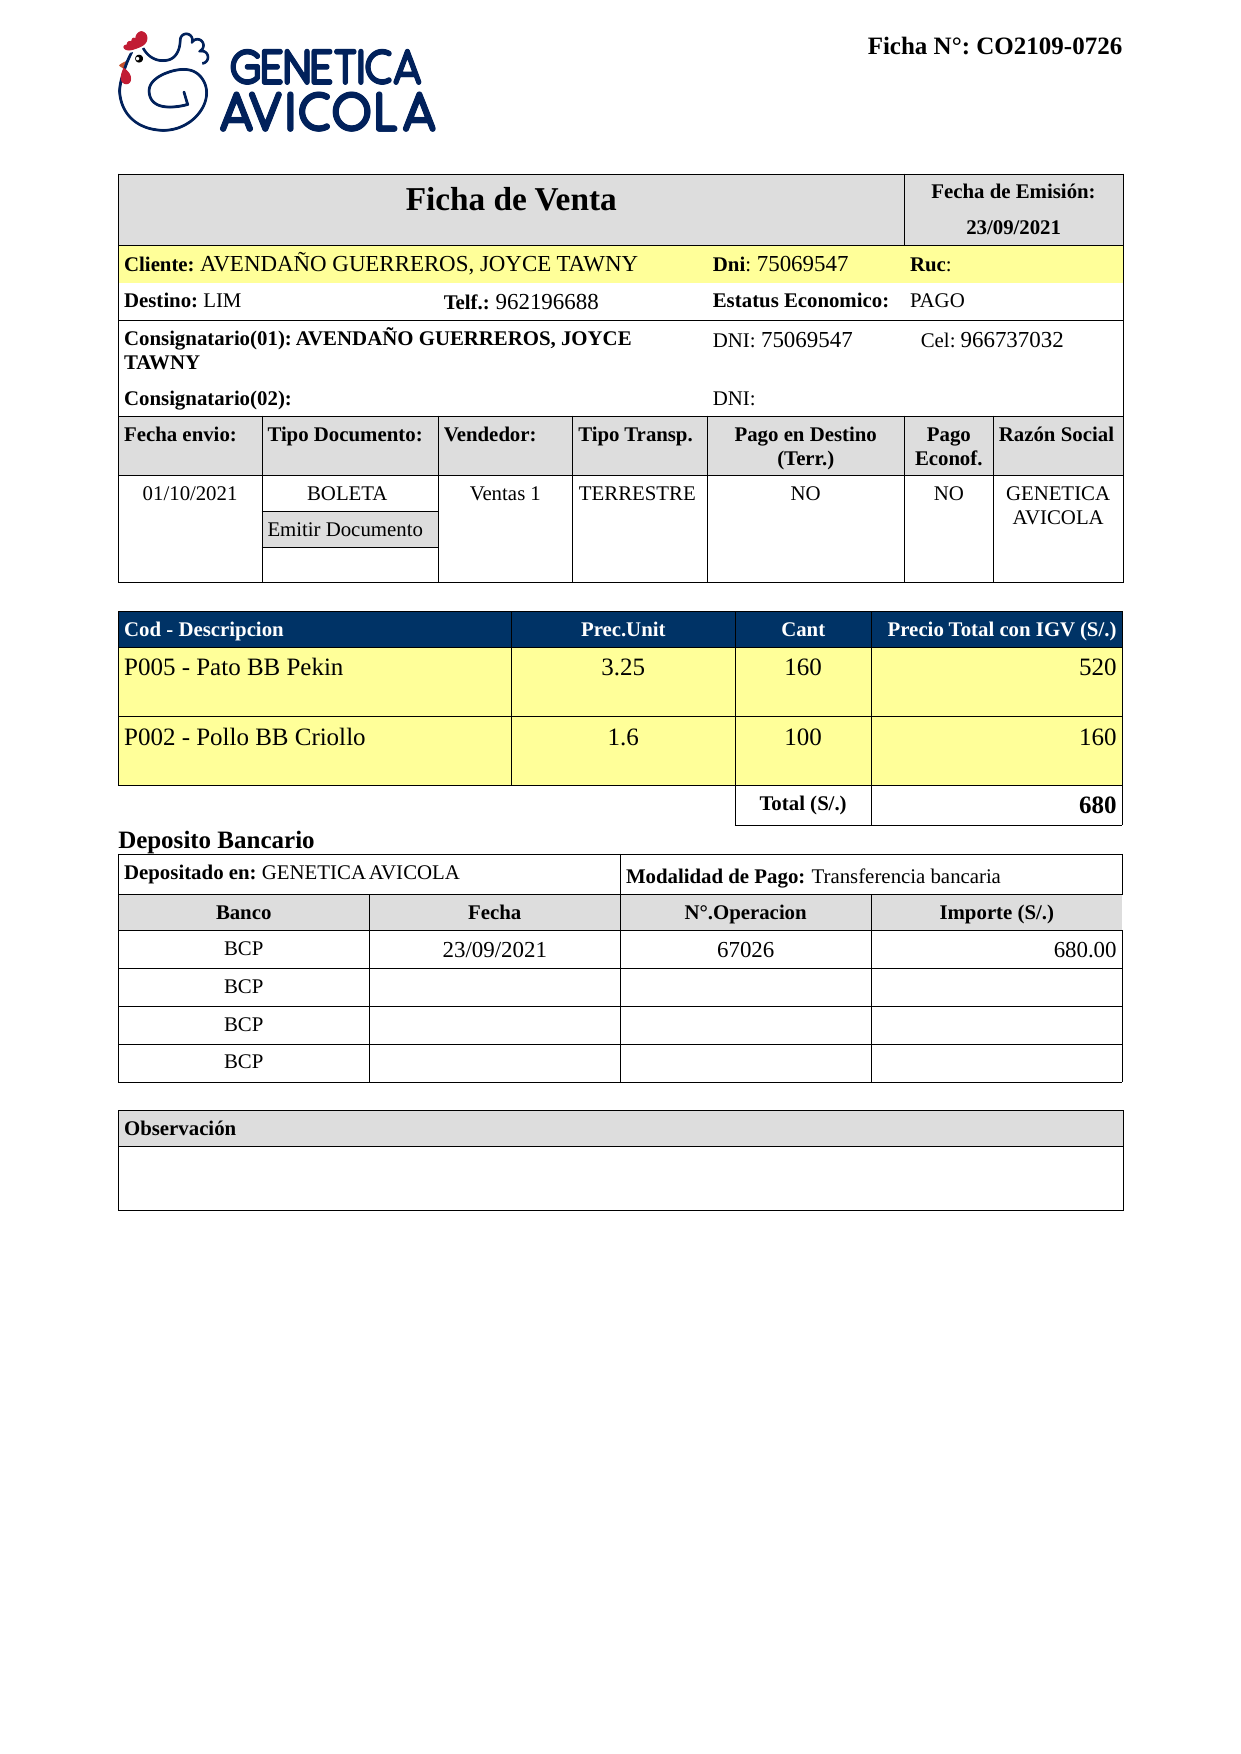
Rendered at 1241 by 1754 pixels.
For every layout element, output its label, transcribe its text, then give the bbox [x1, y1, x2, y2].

table_cell Tipo Transp. [573, 417, 707, 475]
table_header Modalidad de Pago: Transferencia bancaria [621, 855, 1122, 894]
table_cell Consignatario(01): AVENDAÑO GUERREROS, JOYCE TAWNY [119, 321, 707, 380]
table_cell [119, 1147, 1123, 1210]
table_cell 680.00 [872, 931, 1122, 968]
text Deposito Bancario [118, 825, 1122, 854]
table_cell BCP [119, 931, 369, 968]
table_cell 01/10/2021 [119, 476, 262, 582]
table_cell Pago en Destino (Terr.) [708, 417, 904, 475]
table_cell BOLETA [263, 476, 438, 511]
table_cell Razón Social [994, 417, 1123, 475]
table_cell Consignatario(02): [119, 380, 707, 416]
table_cell [621, 1045, 871, 1082]
table_cell Pago Econof. [905, 417, 993, 475]
table_cell Fecha [370, 895, 620, 930]
table_cell PAGO [904, 283, 1123, 320]
table_cell N°.Operacion [621, 895, 871, 930]
table_cell [263, 548, 438, 582]
table_cell Cliente: AVENDAÑO GUERREROS, JOYCE TAWNY [119, 246, 707, 283]
table_cell 23/09/2021 [370, 931, 620, 968]
table_header Fecha de Emisión: [905, 175, 1123, 209]
table_cell [370, 1045, 620, 1082]
table_cell Telf.: 962196688 [438, 283, 707, 320]
table_cell BCP [119, 1007, 369, 1044]
table_cell Cel: 966737032 [915, 321, 1123, 380]
table_header Precio Total con IGV (S/.) [872, 612, 1122, 647]
table_cell 100 [736, 717, 871, 785]
table_cell Ruc: [904, 246, 1123, 283]
table_cell BCP [119, 969, 369, 1006]
table_cell Fecha envio: [119, 417, 262, 475]
table_cell Total (S/.) [736, 786, 871, 825]
picture [118, 31, 436, 132]
table_cell Estatus Economico: [707, 283, 904, 320]
table_header Observación [119, 1111, 1123, 1146]
table_cell GENETICA AVICOLA [994, 476, 1123, 582]
table_cell TERRESTRE [573, 476, 707, 582]
table_cell [511, 786, 735, 825]
table_cell Importe (S/.) [872, 895, 1122, 930]
table_header Prec.Unit [512, 612, 735, 647]
table_header Depositado en: GENETICA AVICOLA [119, 855, 620, 894]
table_cell Emitir Documento [263, 512, 438, 547]
table_header Cant [736, 612, 871, 647]
table_cell [118, 786, 511, 825]
table_cell [621, 1007, 871, 1044]
table_cell [872, 1045, 1122, 1082]
table_cell 67026 [621, 931, 871, 968]
table_cell [370, 969, 620, 1006]
table_cell Tipo Documento: [263, 417, 438, 475]
table_cell [872, 1007, 1122, 1044]
table_cell 23/09/2021 [905, 209, 1123, 245]
table_cell NO [708, 476, 904, 582]
table_cell [872, 969, 1122, 1006]
table_cell P002 - Pollo BB Criollo [119, 717, 511, 785]
table_cell DNI: 75069547 [707, 321, 915, 380]
table_cell 3.25 [512, 648, 735, 716]
table_cell Dni: 75069547 [707, 246, 904, 283]
table_cell [370, 1007, 620, 1044]
table_cell NO [905, 476, 993, 582]
table_cell 160 [736, 648, 871, 716]
table_cell 160 [872, 717, 1122, 785]
table_cell DNI: [707, 380, 1123, 416]
table_cell [621, 969, 871, 1006]
table_header Ficha de Venta [119, 175, 904, 245]
table_cell P005 - Pato BB Pekin [119, 648, 511, 716]
table_cell Destino: LIM [119, 283, 438, 320]
table_cell Banco [119, 895, 369, 930]
table_cell Ventas 1 [439, 476, 572, 582]
table_cell 1.6 [512, 717, 735, 785]
table_cell 520 [872, 648, 1122, 716]
table_header Cod - Descripcion [119, 612, 511, 647]
table_cell Vendedor: [439, 417, 572, 475]
table_cell BCP [119, 1045, 369, 1082]
table_cell 680 [872, 786, 1122, 825]
